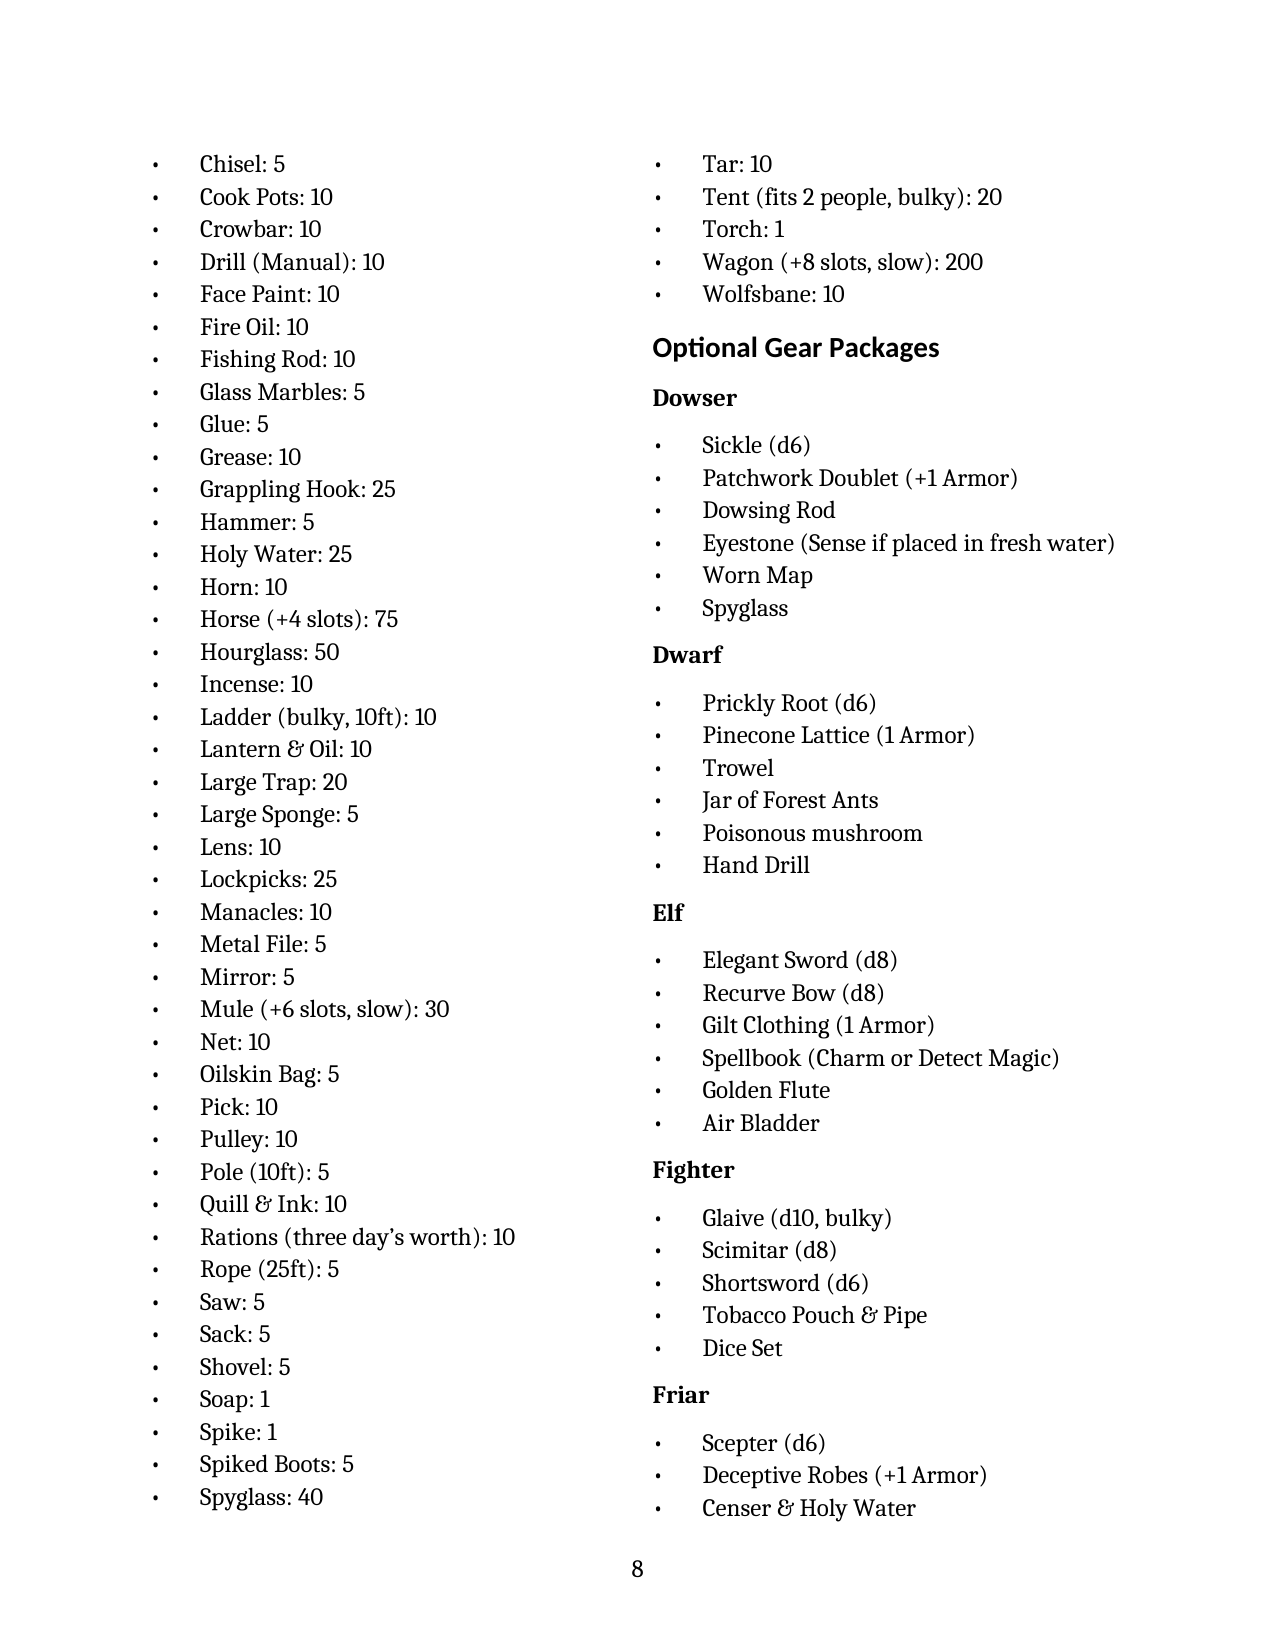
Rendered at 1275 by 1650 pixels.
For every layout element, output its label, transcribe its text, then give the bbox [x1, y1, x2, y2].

list Golden Flute [652, 1076, 1125, 1105]
list Censer & Holy Water [652, 1494, 1125, 1523]
list Face Paint: 10 [150, 280, 622, 309]
list Hammer: 5 [150, 507, 622, 536]
text Fighter [652, 1156, 1125, 1185]
list Spyglass [652, 594, 1125, 623]
list Crowbar: 10 [150, 215, 622, 244]
list Wagon (+8 slots, slow): 200 [652, 247, 1125, 276]
list Ladder (bulky, 10ft): 10 [150, 702, 622, 731]
list Tent (fits 2 people, bulky): 20 [652, 182, 1125, 211]
list Trowel [652, 754, 1125, 783]
list Fire Oil: 10 [150, 312, 622, 341]
list Pulley: 10 [150, 1125, 622, 1154]
list Tobacco Pouch & Pipe [652, 1301, 1125, 1330]
text Dwarf [652, 641, 1125, 670]
list Poisonous mushroom [652, 819, 1125, 848]
list Mule (+6 slots, slow): 30 [150, 995, 622, 1024]
list Pick: 10 [150, 1092, 622, 1121]
list Torch: 1 [652, 215, 1125, 244]
list Chisel: 5 [150, 150, 622, 179]
list Spellbook (Charm or Detect Magic) [652, 1044, 1125, 1073]
list Prickly Root (d6) [652, 689, 1125, 718]
list Deceptive Robes (+1 Armor) [652, 1461, 1125, 1490]
list Cook Pots: 10 [150, 182, 622, 211]
list Metal File: 5 [150, 930, 622, 959]
list Spiked Boots: 5 [150, 1450, 622, 1479]
list Glaive (d10, bulky) [652, 1204, 1125, 1233]
list Recurve Bow (d8) [652, 979, 1125, 1008]
subtitle Optional Gear Packages [652, 329, 1125, 365]
list Sack: 5 [150, 1320, 622, 1349]
list Oilskin Bag: 5 [150, 1060, 622, 1089]
list Hand Drill [652, 851, 1125, 880]
list Incense: 10 [150, 670, 622, 699]
list Elegant Sword (d8) [652, 946, 1125, 975]
list Dice Set [652, 1334, 1125, 1363]
list Tar: 10 [652, 150, 1125, 179]
list Manacles: 10 [150, 897, 622, 926]
text Dowser [652, 384, 1125, 413]
list Quill & Ink: 10 [150, 1190, 622, 1219]
list Horn: 10 [150, 572, 622, 601]
list Rations (three day’s worth): 10 [150, 1222, 622, 1251]
list Glue: 5 [150, 410, 622, 439]
list Glass Marbles: 5 [150, 377, 622, 406]
list Scepter (d6) [652, 1429, 1125, 1458]
list Dowsing Rod [652, 496, 1125, 525]
list Grappling Hook: 25 [150, 475, 622, 504]
list Fishing Rod: 10 [150, 345, 622, 374]
list Air Bladder [652, 1109, 1125, 1138]
list Drill (Manual): 10 [150, 247, 622, 276]
list Pinecone Lattice (1 Armor) [652, 721, 1125, 750]
list Eyestone (Sense if placed in fresh water) [652, 529, 1125, 558]
list Patchwork Doublet (+1 Armor) [652, 464, 1125, 493]
text Elf [652, 899, 1125, 928]
list Lantern & Oil: 10 [150, 735, 622, 764]
list Holy Water: 25 [150, 540, 622, 569]
list Lens: 10 [150, 832, 622, 861]
list Pole (10ft): 5 [150, 1157, 622, 1186]
list Large Trap: 20 [150, 767, 622, 796]
list Hourglass: 50 [150, 637, 622, 666]
list Shortsword (d6) [652, 1269, 1125, 1298]
list Grease: 10 [150, 442, 622, 471]
list Mirror: 5 [150, 962, 622, 991]
list Sickle (d6) [652, 431, 1125, 460]
list Scimitar (d8) [652, 1236, 1125, 1265]
list Horse (+4 slots): 75 [150, 605, 622, 634]
list Wolfsbane: 10 [652, 280, 1125, 309]
list Spyglass: 40 [150, 1482, 622, 1511]
list Jar of Forest Ants [652, 786, 1125, 815]
list Shovel: 5 [150, 1352, 622, 1381]
text Friar [652, 1381, 1125, 1410]
list Large Sponge: 5 [150, 800, 622, 829]
list Worn Map [652, 561, 1125, 590]
list Gilt Clothing (1 Armor) [652, 1011, 1125, 1040]
list Net: 10 [150, 1027, 622, 1056]
list Lockpicks: 25 [150, 865, 622, 894]
list Soap: 1 [150, 1385, 622, 1414]
list Rope (25ft): 5 [150, 1255, 622, 1284]
list Spike: 1 [150, 1417, 622, 1446]
list Saw: 5 [150, 1287, 622, 1316]
